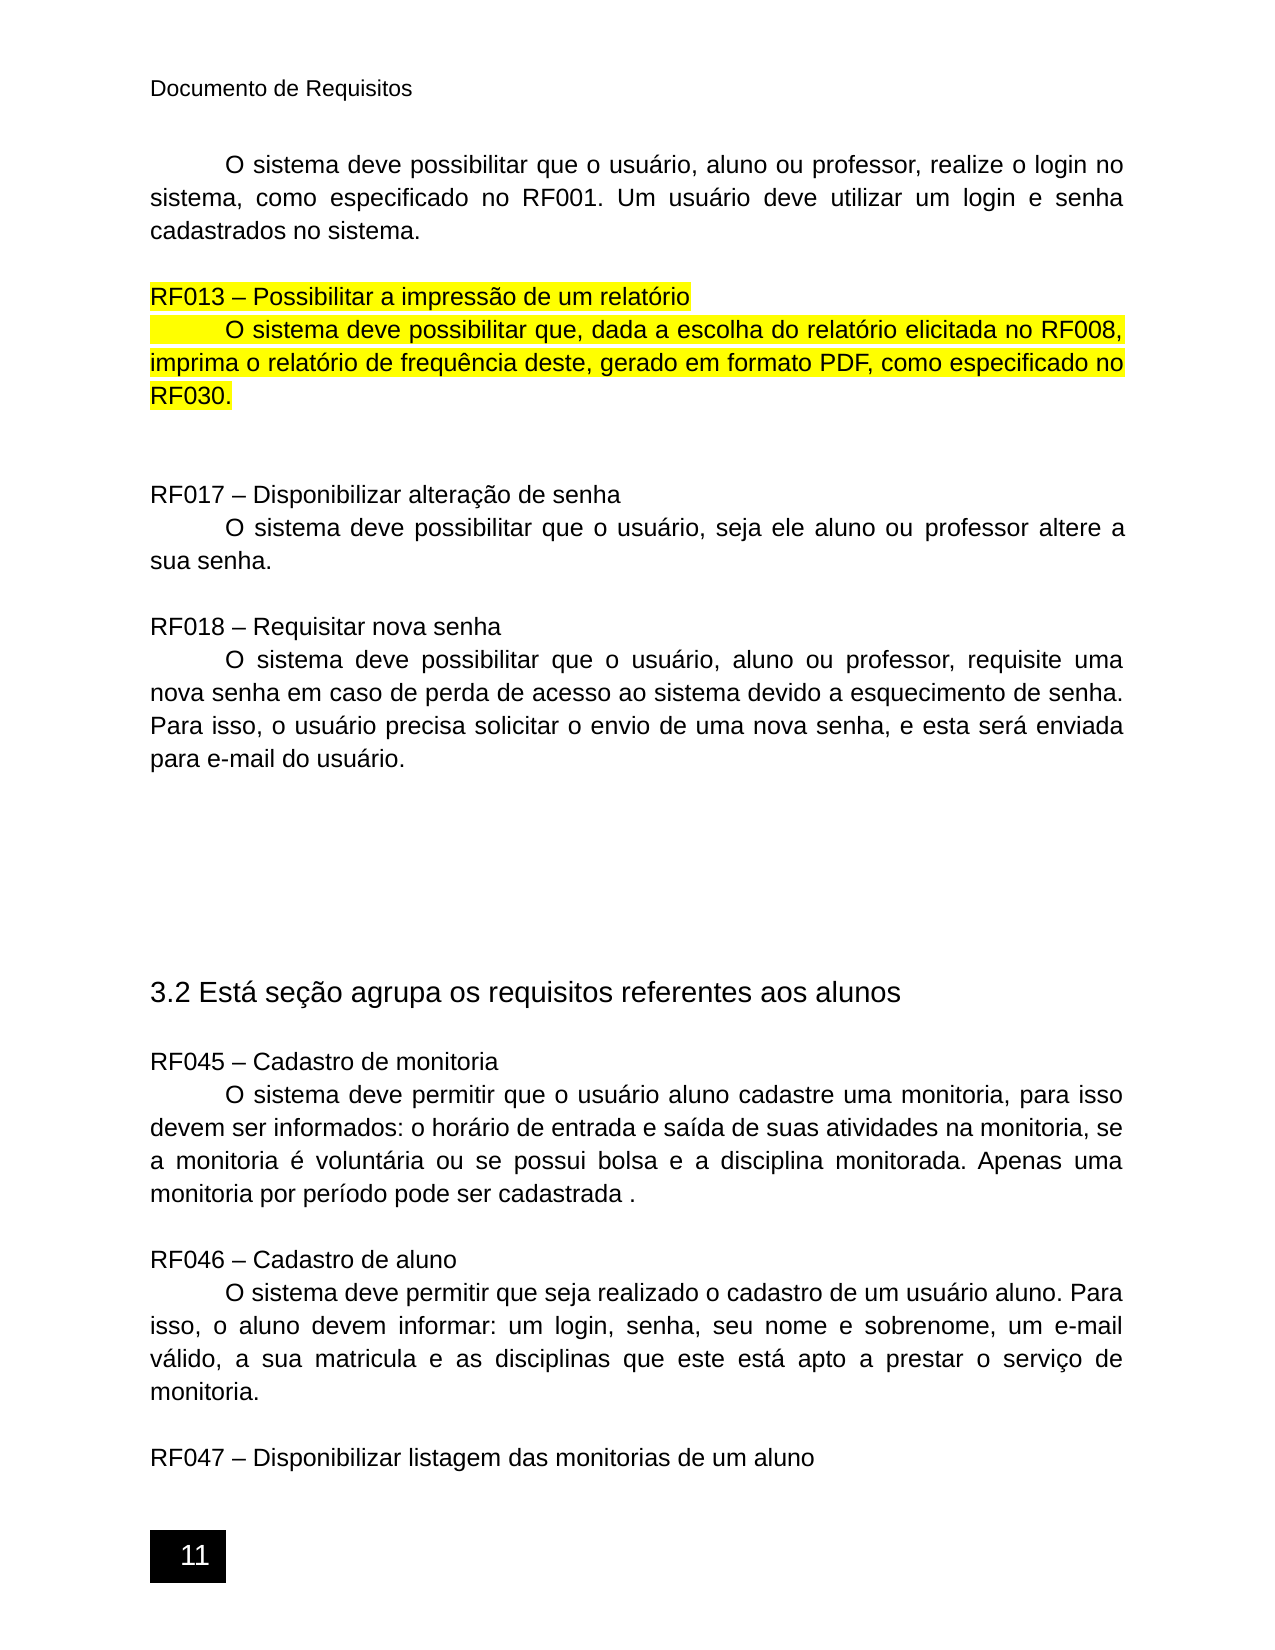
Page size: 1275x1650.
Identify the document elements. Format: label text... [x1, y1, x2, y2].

text O sistema deve possibilitar que o usuário, aluno ou professor, realize o login no sistema, como especificado no RF001. Um usuário deve utilizar um login e senha cadastrados no sistema. [150, 150, 1125, 245]
text O sistema deve permitir que o usuário aluno cadastre uma monitoria, para isso devem ser informados: o horário de entrada e saída de suas atividades na monitoria, se a monitoria é voluntária ou se possui bolsa e a disciplina monitorada. Apenas uma monitoria por período pode ser cadastrada . [150, 1080, 1125, 1208]
text RF018 – Requisitar nova senha [150, 612, 1125, 641]
text RF017 – Disponibilizar alteração de senha [150, 480, 1125, 509]
text RF046 – Cadastro de aluno [150, 1245, 1125, 1274]
text RF045 – Cadastro de monitoria [150, 1047, 1125, 1076]
text O sistema deve possibilitar que o usuário, aluno ou professor, requisite uma nova senha em caso de perda de acesso ao sistema devido a esquecimento de senha. Para isso, o usuário precisa solicitar o envio de uma nova senha, e esta será enviada para e-mail do usuário. [150, 645, 1125, 773]
text O sistema deve possibilitar que o usuário, seja ele aluno ou professor altere a sua senha. [150, 513, 1125, 575]
text O sistema deve permitir que seja realizado o cadastro de um usuário aluno. Para isso, o aluno devem informar: um login, senha, seu nome e sobrenome, um e-mail válido, a sua matricula e as disciplinas que este está apto a prestar o serviço de monitoria. [150, 1278, 1125, 1406]
text O sistema deve possibilitar que, dada a escolha do relatório elicitada no RF008, imprima o relatório de frequência deste, gerado em formato PDF, como especificado no RF030. [150, 315, 1125, 410]
text RF013 – Possibilitar a impressão de um relatório [150, 282, 1125, 311]
text RF047 – Disponibilizar listagem das monitorias de um aluno [150, 1443, 1125, 1472]
text 3.2 Está seção agrupa os requisitos referentes aos alunos [150, 976, 1125, 1009]
